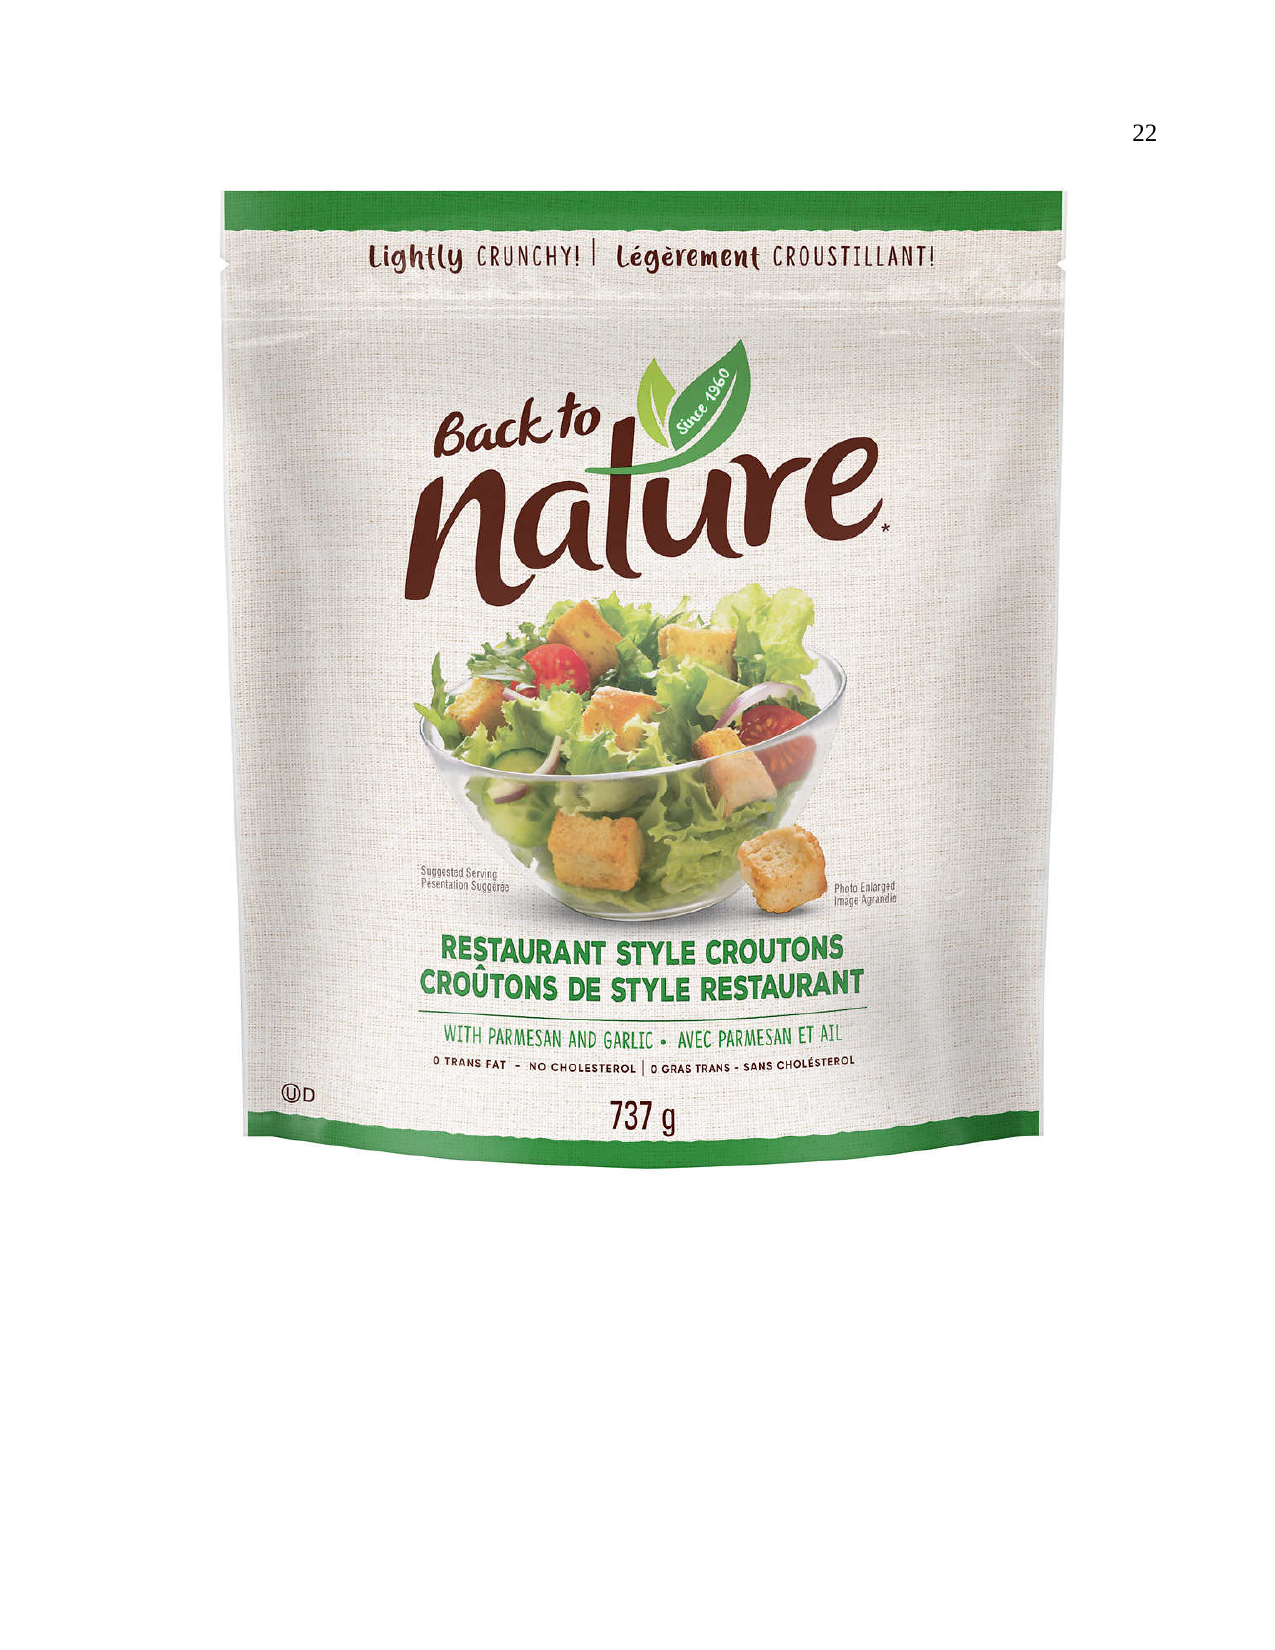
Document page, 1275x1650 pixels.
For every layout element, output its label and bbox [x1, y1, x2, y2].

picture [143, 180, 1144, 1181]
